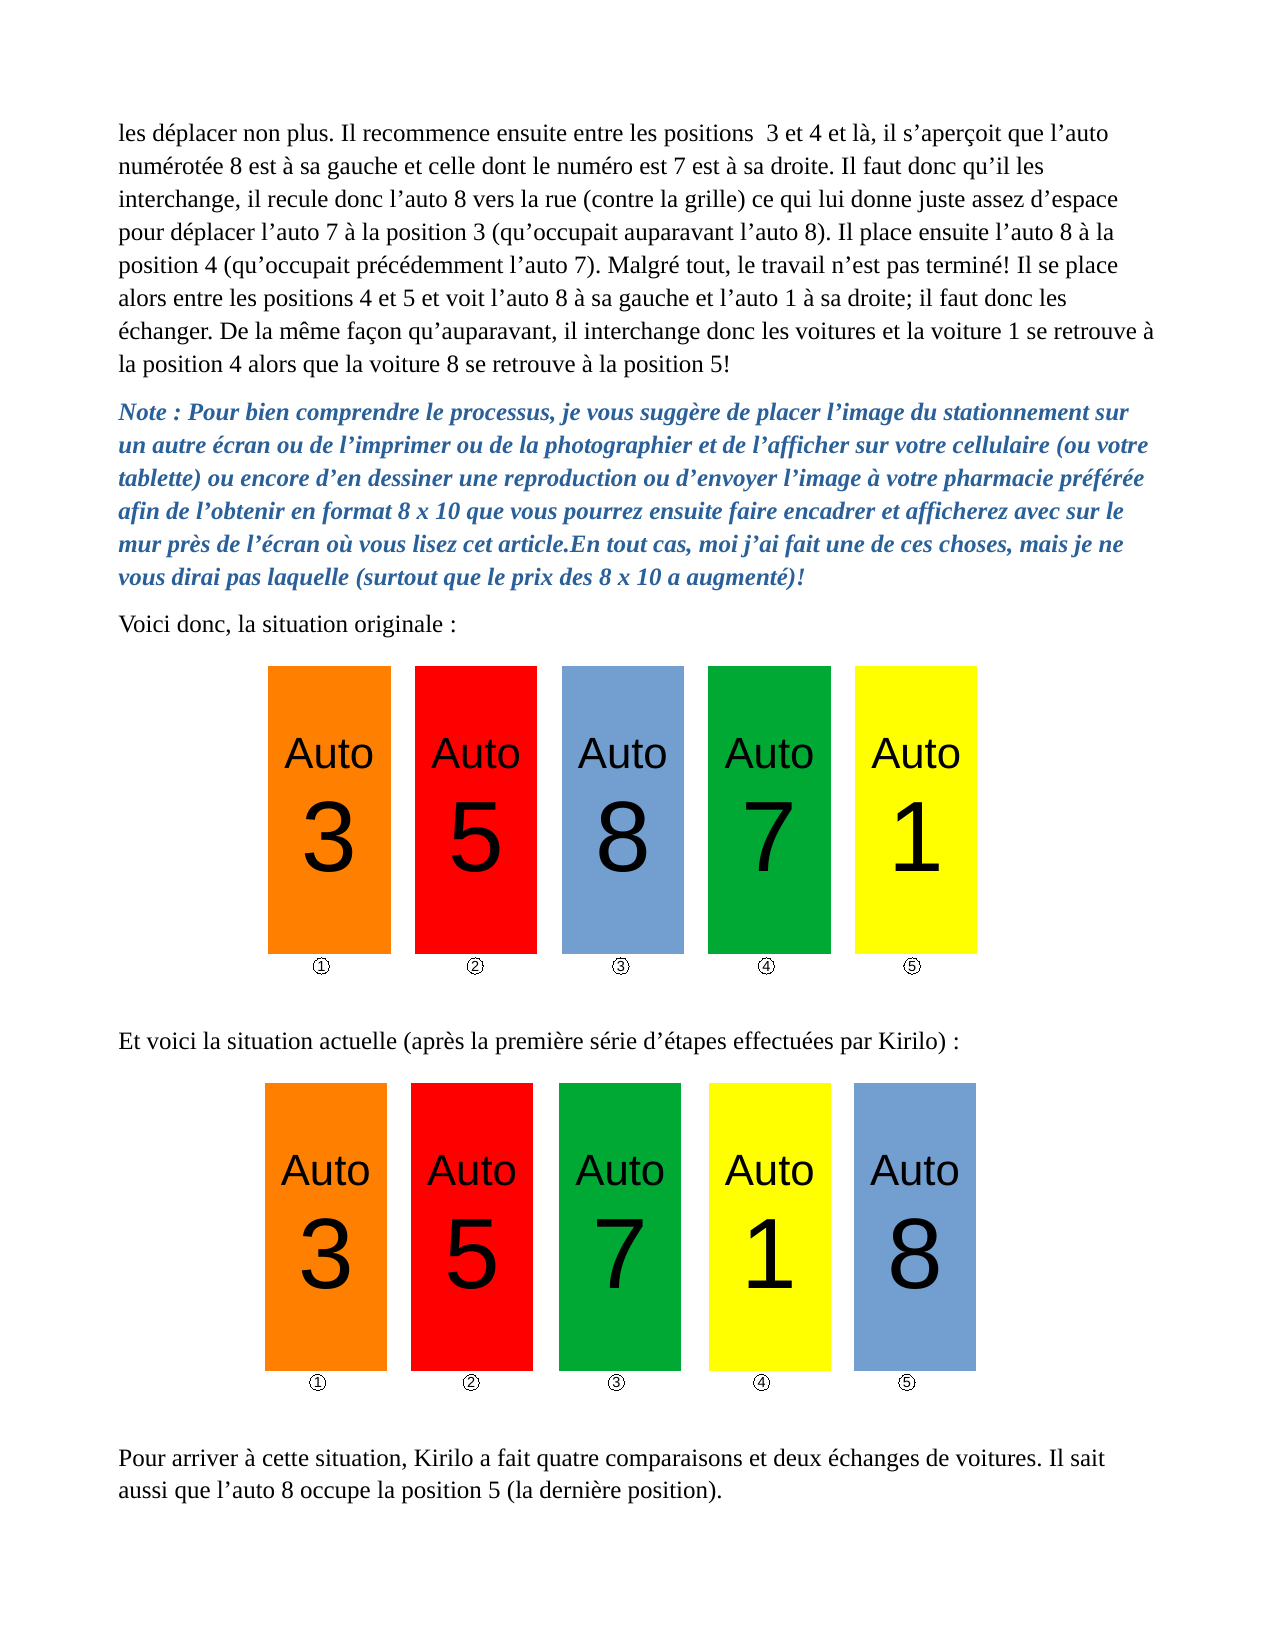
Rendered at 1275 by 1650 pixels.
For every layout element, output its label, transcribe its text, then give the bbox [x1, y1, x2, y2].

text Pour arriver à cette situation, Kirilo a fait quatre comparaisons et deux échanges de voitures. Il sait aussi que l’auto 8 occupe la position 5 (la dernière position). [118, 1443, 1157, 1504]
text Et voici la situation actuelle (après la première série d’étapes effectuées par Kirilo) : [118, 1026, 1157, 1055]
text Note : Pour bien comprendre le processus, je vous suggère de placer l’image du stationnement sur un autre écran ou de l’imprimer ou de la photographier et de l’afficher sur votre cellulaire (ou votre tablette) ou encore d’en dessiner une reproduction ou d’envoyer l’image à votre pharmacie préférée afin de l’obtenir en format 8 x 10 que vous pourrez ensuite faire encadrer et afficherez avec sur le mur près de l’écran où vous lisez cet article.En tout cas, moi j’ai fait une de ces choses, mais je ne vous dirai pas laquelle (surtout que le prix des 8 x 10 a augmenté)! [118, 397, 1157, 591]
text les déplacer non plus. Il recommence ensuite entre les positions 3 et 4 et là, il s’aperçoit que l’auto numérotée 8 est à sa gauche et celle dont le numéro est 7 est à sa droite. Il faut donc qu’il les interchange, il recule donc l’auto 8 vers la rue (contre la grille) ce qui lui donne juste assez d’espace pour déplacer l’auto 7 à la position 3 (qu’occupait auparavant l’auto 8). Il place ensuite l’auto 8 à la position 4 (qu’occupait précédemment l’auto 7). Malgré tout, le travail n’est pas terminé! Il se place alors entre les positions 4 et 5 et voit l’auto 8 à sa gauche et l’auto 1 à sa droite; il faut donc les échanger. De la même façon qu’auparavant, il interchange donc les voitures et la voiture 1 se retrouve à la position 4 alors que la voiture 8 se retrouve à la position 5! [118, 118, 1157, 378]
text Voici donc, la situation originale : [118, 609, 1157, 638]
